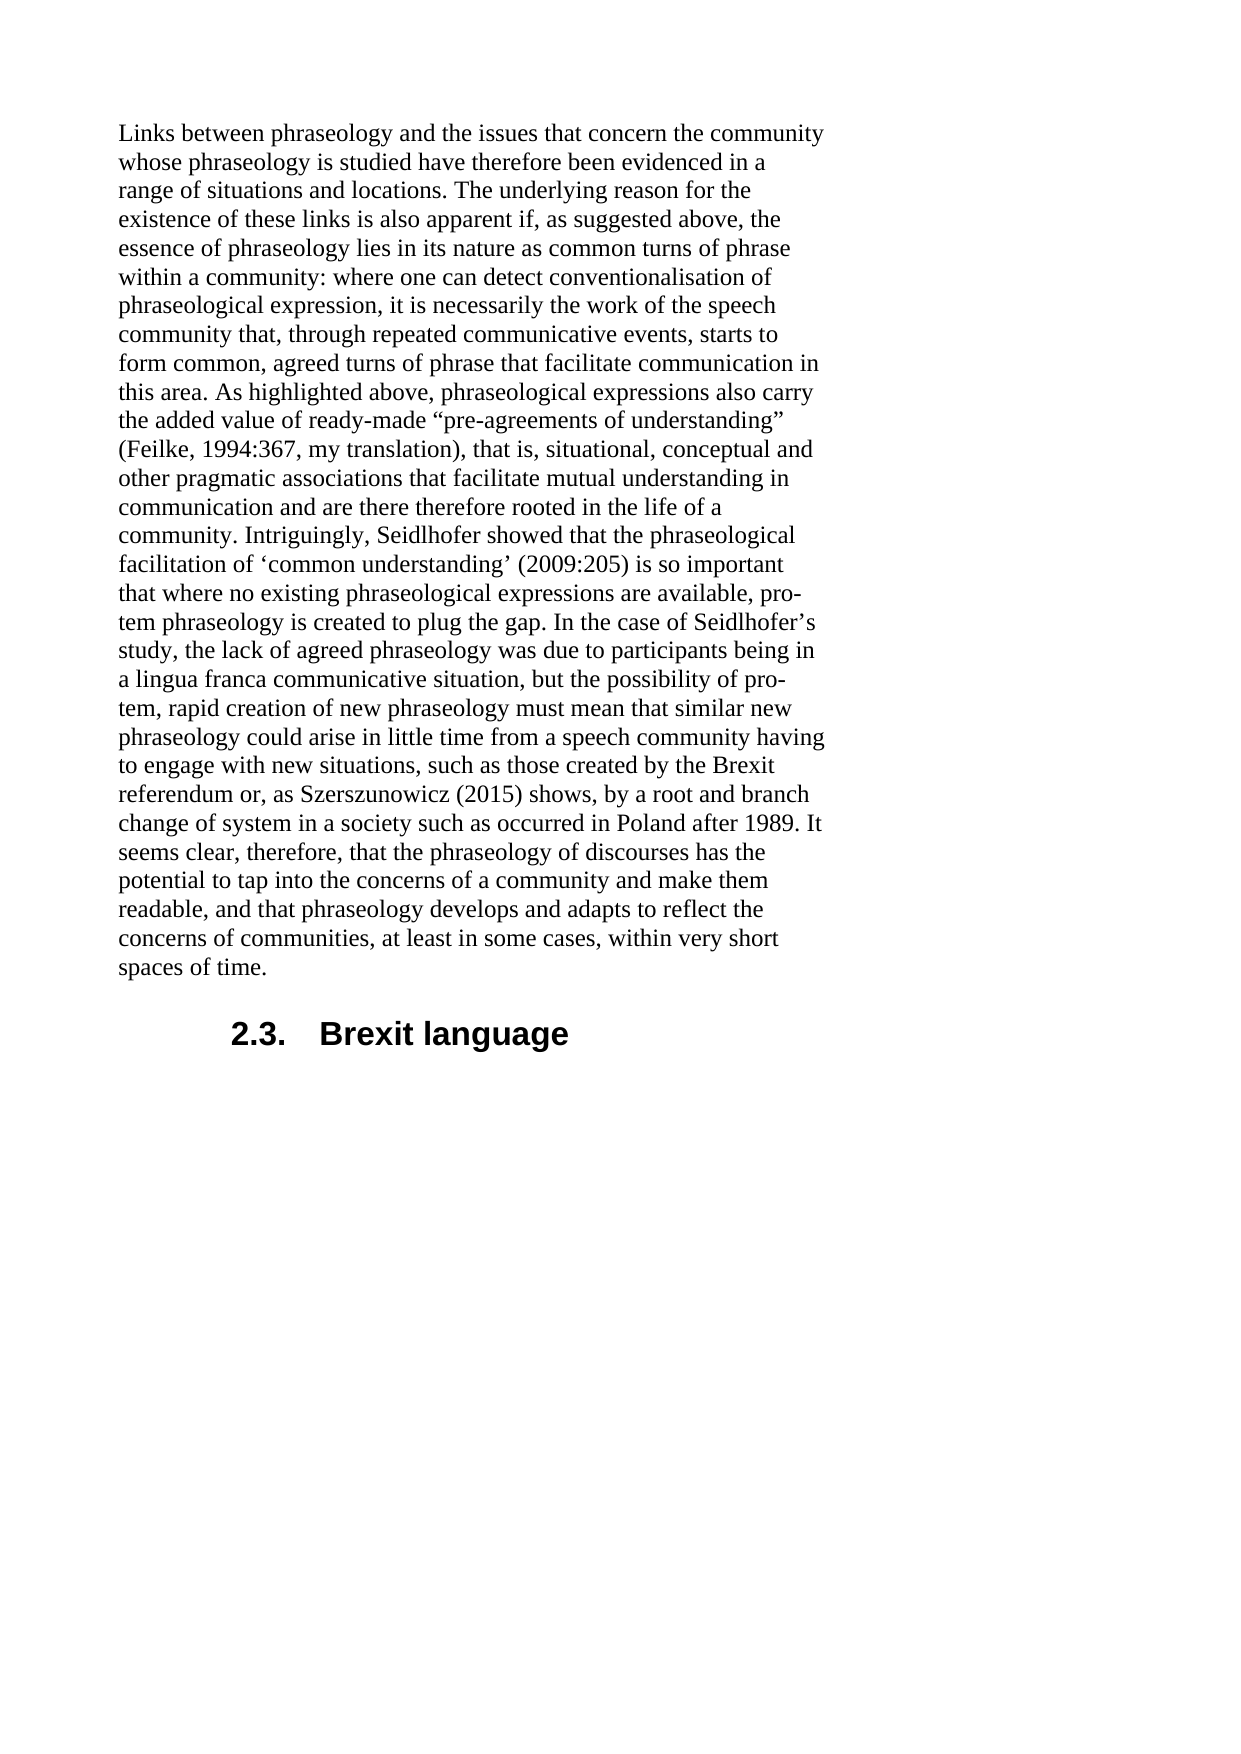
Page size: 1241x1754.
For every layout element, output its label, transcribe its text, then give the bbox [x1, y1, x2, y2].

text Links between phraseology and the issues that concern the community whose phraseology is studied have therefore been evidenced in a range of situations and locations. The underlying reason for the existence of these links is also apparent if, as suggested above, the essence of phraseology lies in its nature as common turns of phrase within a community: where one can detect conventionalisation of phraseological expression, it is necessarily the work of the speech community that, through repeated communicative events, starts to form common, agreed turns of phrase that facilitate communication in this area. As highlighted above, phraseological expressions also carry the added value of ready-made “pre-agreements of understanding” (Feilke, 1994:367, my translation), that is, situational, conceptual and other pragmatic associations that facilitate mutual understanding in communication and are there therefore rooted in the life of a community. Intriguingly, Seidlhofer showed that the phraseological facilitation of ‘common understanding’ (2009:205) is so important that where no existing phraseological expressions are available, pro-tem phraseology is created to plug the gap. In the case of Seidlhofer’s study, the lack of agreed phraseology was due to participants being in a lingua franca communicative situation, but the possibility of pro-tem, rapid creation of new phraseology must mean that similar new phraseology could arise in little time from a speech community having to engage with new situations, such as those created by the Brexit referendum or, as Szerszunowicz (2015) shows, by a root and branch change of system in a society such as occurred in Poland after 1989. It seems clear, therefore, that the phraseology of discourses has the potential to tap into the concerns of a community and make them readable, and that phraseology develops and adapts to reflect the concerns of communities, at least in some cases, within very short spaces of time. [118, 118, 827, 981]
list Brexit language [231, 1014, 827, 1052]
